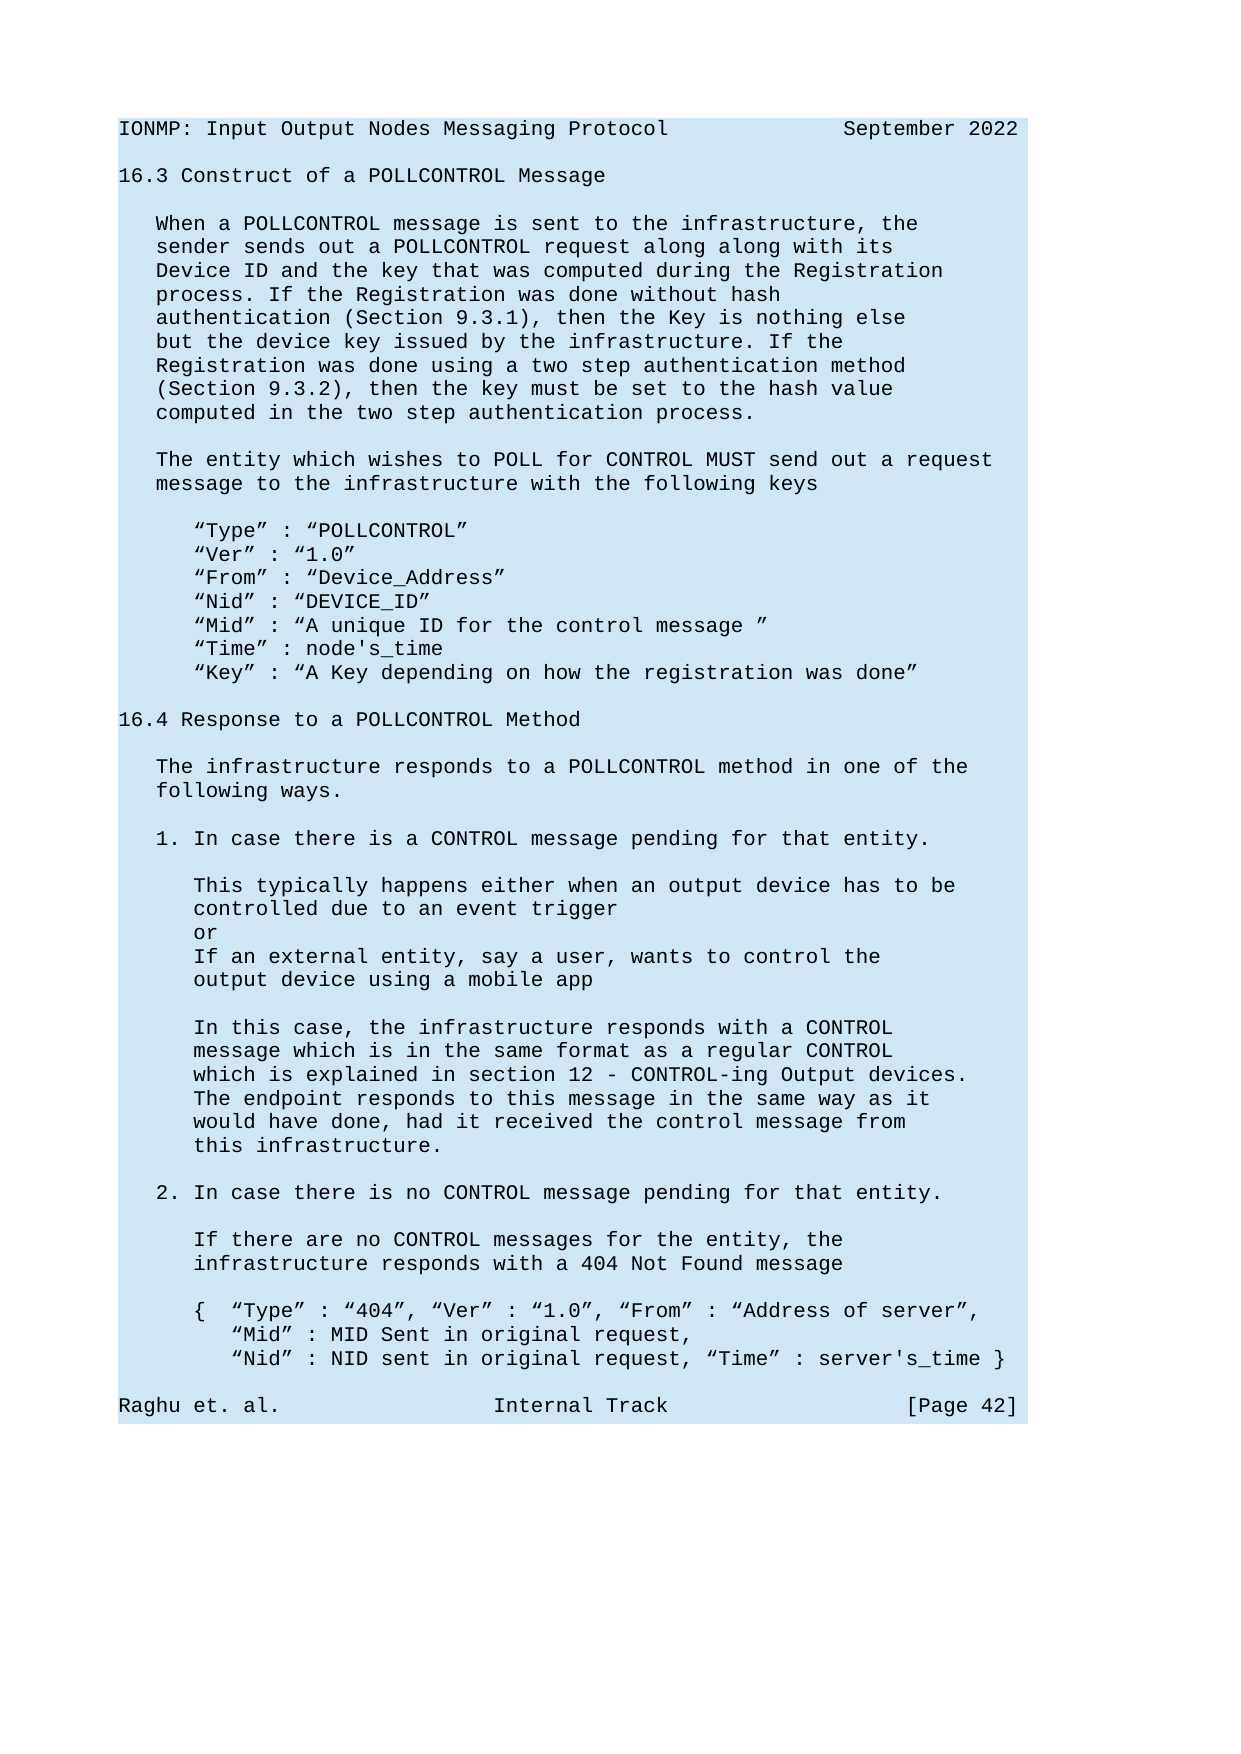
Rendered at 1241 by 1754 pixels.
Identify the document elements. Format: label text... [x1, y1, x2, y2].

text “Time” : node's_time [118, 638, 1028, 662]
text This typically happens either when an output device has to be controlled due to an event trigger or If an external entity, say a user, wants to control the output device using a mobile app [118, 875, 1028, 993]
text { “Type” : “404”, “Ver” : “1.0”, “From” : “Address of server”, “Mid” : MID Sent in original request, “Nid” : NID sent in original request, “Time” : server's_time } [118, 1300, 1028, 1371]
text 2. In case there is no CONTROL message pending for that entity. [118, 1182, 1028, 1229]
text 1. In case there is a CONTROL message pending for that entity. [118, 827, 1028, 875]
text “Ver” : “1.0” [118, 544, 1028, 567]
text Raghu et. al. Internal Track [Page 42] [118, 1395, 1028, 1419]
text following ways. [118, 780, 1028, 804]
text The infrastructure responds to a POLLCONTROL method in one of the [118, 757, 1028, 780]
text 16.3 Construct of a POLLCONTROL Message [118, 165, 1028, 189]
text The entity which wishes to POLL for CONTROL MUST send out a request message to the infrastructure with the following keys [118, 449, 1028, 496]
text If there are no CONTROL messages for the entity, the infrastructure responds with a 404 Not Found message [118, 1229, 1028, 1277]
text which is explained in section 12 - CONTROL-ing Output devices. The endpoint responds to this message in the same way as it would have done, had it received the control message from this infrastructure. [118, 1064, 1028, 1158]
text 16.4 Response to a POLLCONTROL Method [118, 709, 1028, 733]
text “Key” : “A Key depending on how the registration was done” [118, 662, 1028, 686]
text IONMP: Input Output Nodes Messaging Protocol September 2022 [118, 118, 1028, 142]
text “From” : “Device_Address” [118, 567, 1028, 591]
text In this case, the infrastructure responds with a CONTROL message which is in the same format as a regular CONTROL [118, 1017, 1028, 1064]
text “Nid” : “DEVICE_ID” [118, 591, 1028, 615]
text “Type” : “POLLCONTROL” [118, 520, 1028, 544]
text “Mid” : “A unique ID for the control message ” [118, 615, 1028, 638]
list When a POLLCONTROL message is sent to the infrastructure, the sender sends out a POLLCONTROL request along along with its Device ID and the key that was computed during the Registration process. If the Registration was done without hash authentication (Section 9.3.1), then the Key is nothing else but the device key issued by the infrastructure. If the Registration was done using a two step authentication method (Section 9.3.2), then the key must be set to the hash value computed in the two step authentication process. [118, 213, 1028, 426]
